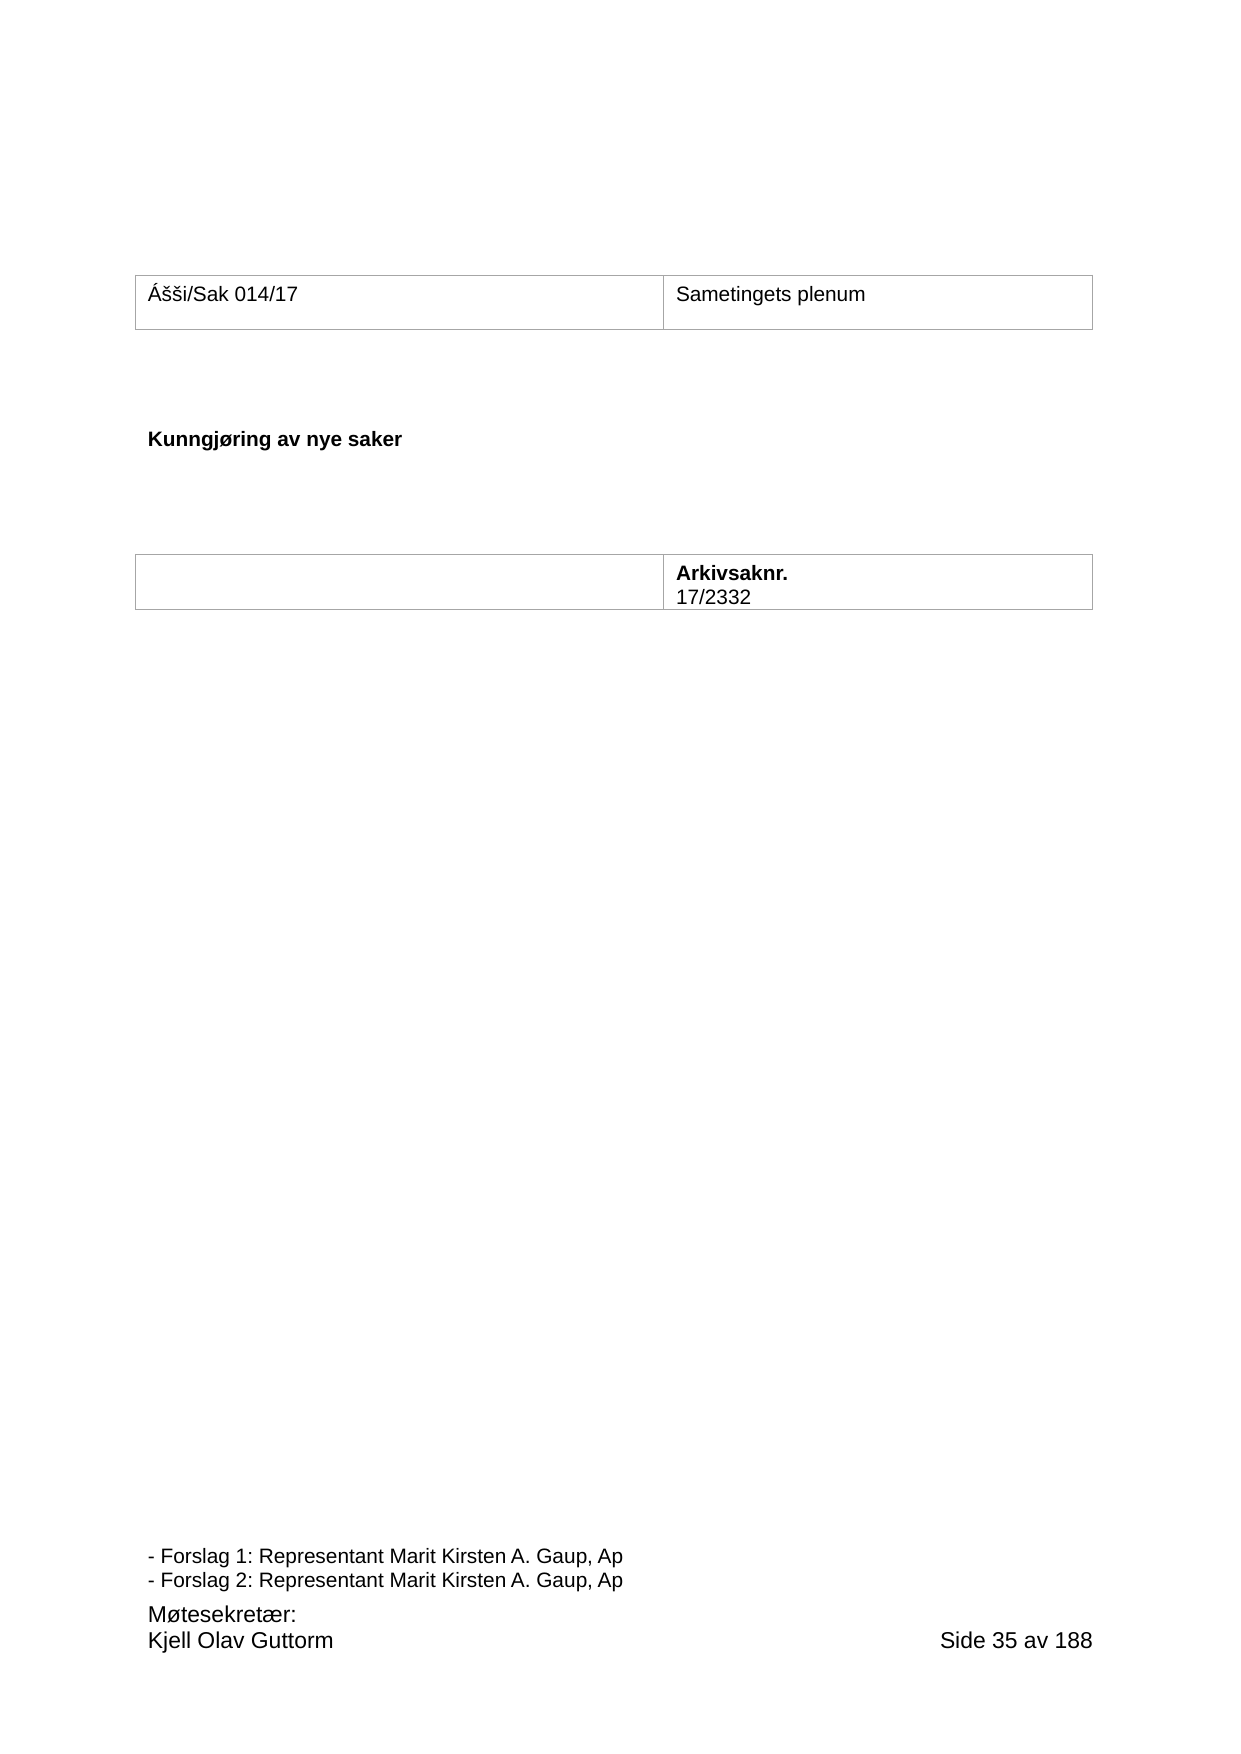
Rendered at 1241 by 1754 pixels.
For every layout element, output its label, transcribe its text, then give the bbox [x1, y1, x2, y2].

table_header - Forslag 1: Representant Marit Kirsten A. Gaup, Ap - Forslag 2: Representant Marit Kirsten A. Gaup, Ap [136, 1520, 1104, 1592]
table_cell [136, 610, 664, 634]
table_header Arkivsaknr. 17/2332 [664, 555, 1092, 609]
text Kunngjøring av nye saker [148, 427, 1093, 451]
table_header Sametingets plenum [664, 276, 1092, 329]
table_header [136, 682, 159, 1493]
table_cell [664, 610, 1092, 634]
table_header Ášši/Sak 014/17 [136, 276, 663, 329]
table_header [136, 555, 663, 609]
